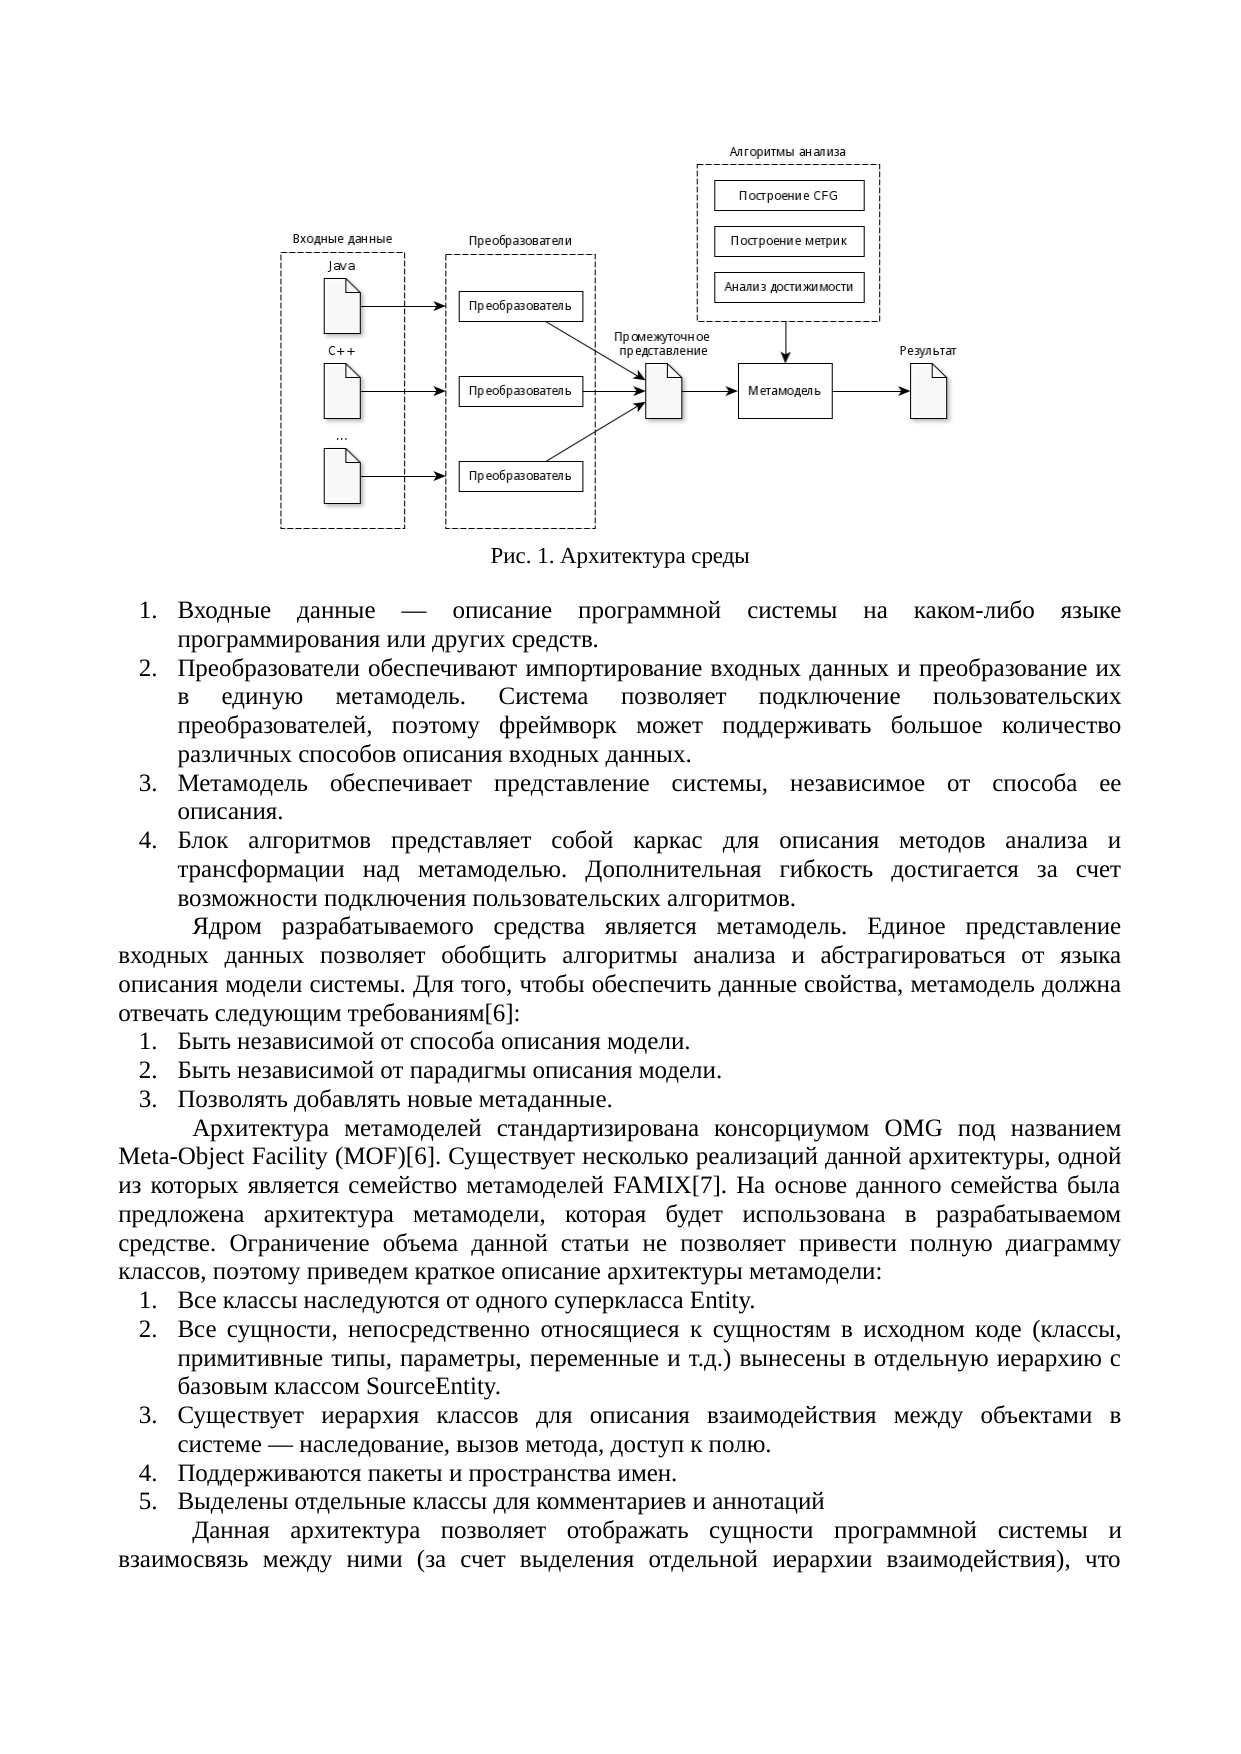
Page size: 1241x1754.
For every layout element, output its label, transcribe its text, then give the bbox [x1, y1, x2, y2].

list Существует иерархия классов для описания взаимодействия между объектами в системе — наследование, вызов метода, доступ к полю. [139, 1400, 1122, 1458]
list Входные данные — описание программной системы на каком-либо языке программирования или других средств. [139, 595, 1122, 653]
list Выделены отдельные классы для комментариев и аннотаций [139, 1486, 1122, 1515]
text Ядром разрабатываемого средства является метамодель. Единое представление входных данных позволяет обобщить алгоритмы анализа и абстрагироваться от языка описания модели системы. Для того, чтобы обеспечить данные свойства, метамодель должна отвечать следующим требованиям[6]: [118, 911, 1122, 1026]
list Метамодель обеспечивает представление системы, независимое от способа ее описания. [139, 768, 1122, 825]
list Все классы наследуются от одного суперкласса Entity. [139, 1285, 1122, 1314]
list Поддерживаются пакеты и пространства имен. [139, 1458, 1122, 1486]
list Позволять добавлять новые метаданные. [139, 1084, 1122, 1113]
list Блок алгоритмов представляет собой каркас для описания методов анализа и трансформации над метамоделью. Дополнительная гибкость достигается за счет возможности подключения пользовательских алгоритмов. [139, 825, 1122, 911]
text Данная архитектура позволяет отображать сущности программной системы и взаимосвязь между ними (за счет выделения отдельной иерархии взаимодействия), что [118, 1515, 1122, 1573]
list Преобразователи обеспечивают импортирование входных данных и преобразование их в единую метамодель. Система позволяет подключение пользовательских преобразователей, поэтому фреймворк может поддерживать большое количество различных способов описания входных данных. [139, 653, 1122, 768]
picture [265, 127, 975, 543]
list Быть независимой от способа описания модели. [139, 1026, 1122, 1055]
text Архитектура метамоделей стандартизирована консорциумом OMG под названием Meta-Object Facility (MOF)[6]. Существует несколько реализаций данной архитектуры, одной из которых является семейство метамоделей FAMIX[7]. На основе данного семейства была предложена архитектура метамодели, которая будет использована в разрабатываемом средстве. Ограничение объема данной статьи не позволяет привести полную диаграмму классов, поэтому приведем краткое описание архитектуры метамодели: [118, 1113, 1122, 1285]
text Рис. 1. Архитектура среды [118, 142, 1122, 569]
list Быть независимой от парадигмы описания модели. [139, 1055, 1122, 1084]
list Все сущности, непосредственно относящиеся к сущностям в исходном коде (классы, примитивные типы, параметры, переменные и т.д.) вынесены в отдельную иерархию с базовым классом SourceEntity. [139, 1314, 1122, 1400]
